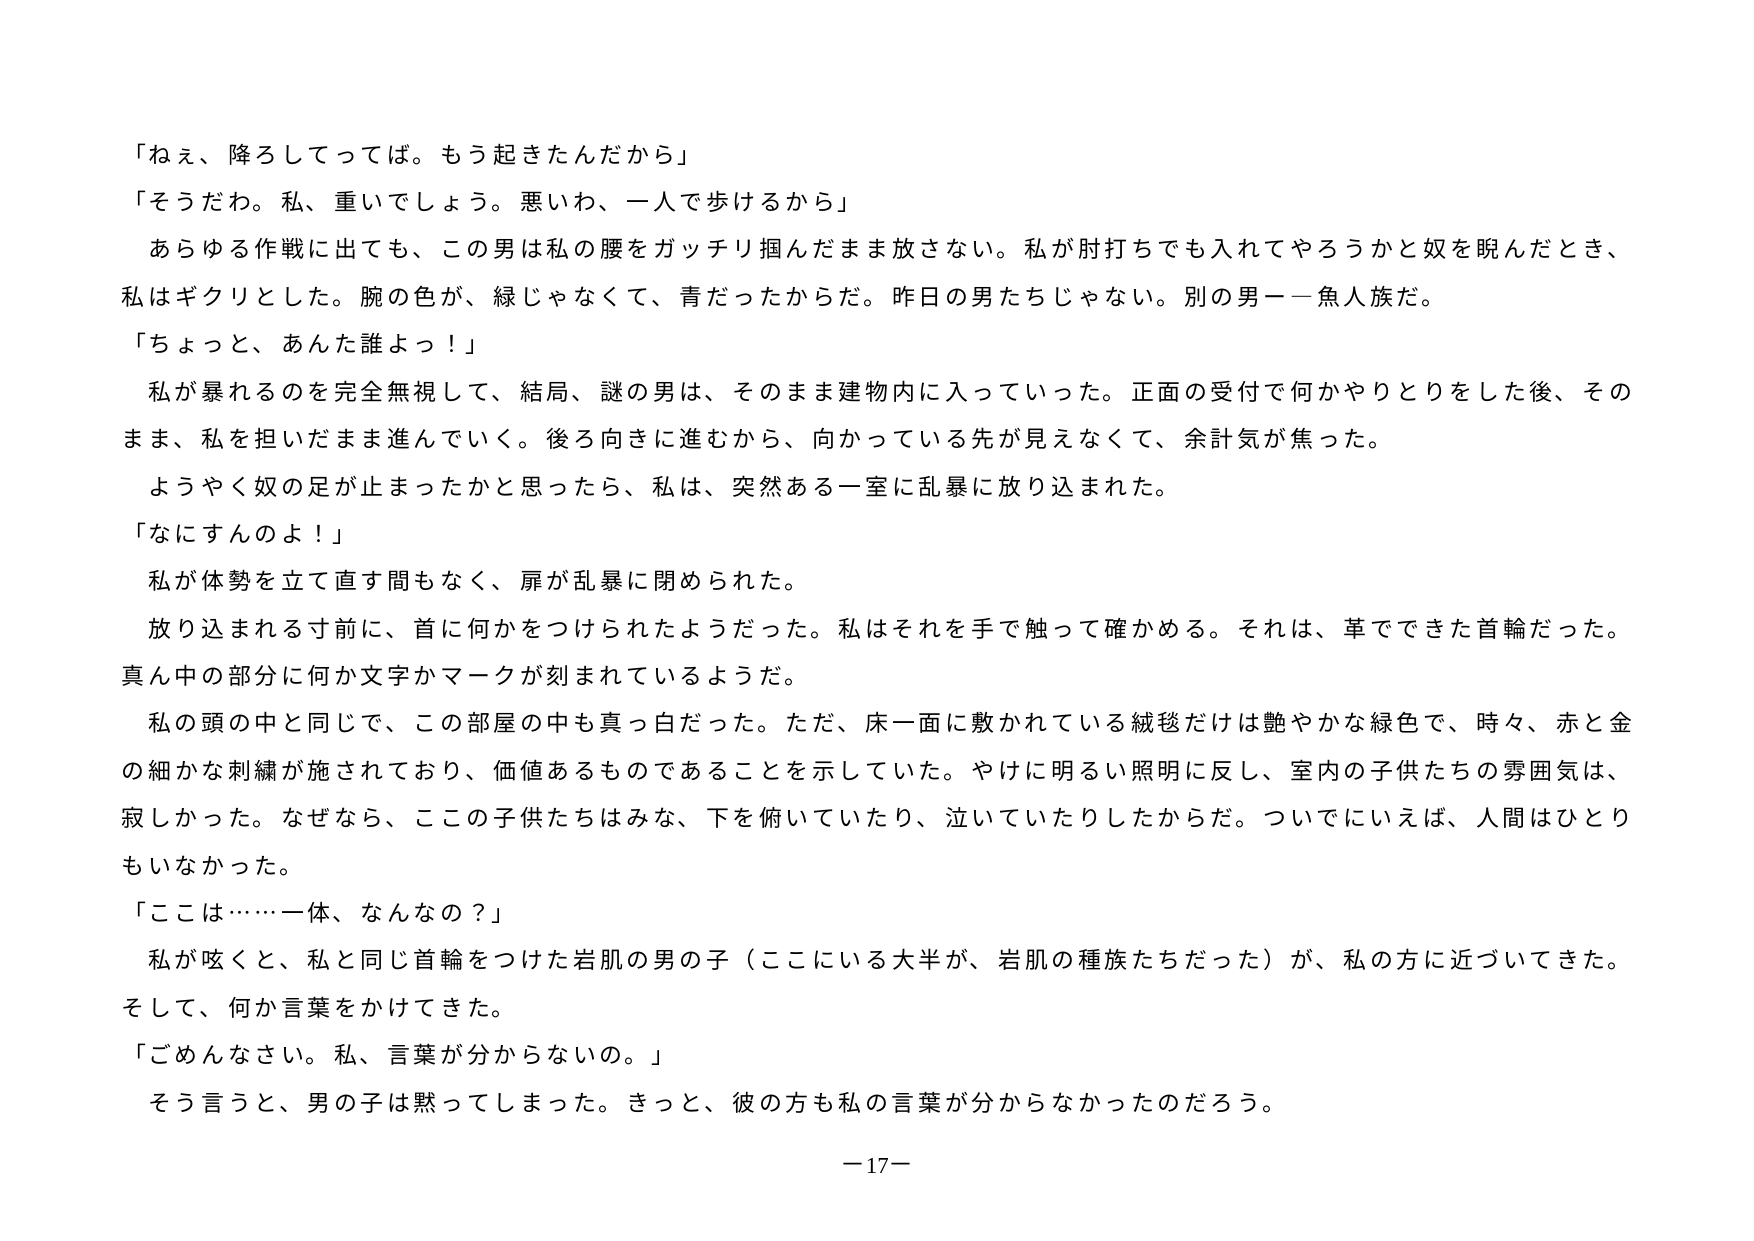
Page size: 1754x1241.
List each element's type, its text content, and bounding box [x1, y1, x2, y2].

text 「そうだわ。私、重いでしょう。悪いわ、一人で歩けるから」 [120, 166, 1634, 214]
text 放り込まれる寸前に、首に何かをつけられたようだった。私はそれを手で触って確かめる。それは、革でできた首輪だった。真ん中の部分に何か文字かマークが刻まれているようだ。 [120, 593, 1634, 688]
text 「ごめんなさい。私、言葉が分からないの。」 [120, 1019, 1634, 1067]
text 私が呟くと、私と同じ首輪をつけた岩肌の男の子（ここにいる大半が、岩肌の種族たちだった）が、私の方に近づいてきた。そして、何か言葉をかけてきた。 [120, 925, 1634, 1019]
text あらゆる作戦に出ても、この男は私の腰をガッチリ掴んだまま放さない。私が肘打ちでも入れてやろうかと奴を睨んだとき、私はギクリとした。腕の色が、緑じゃなくて、青だったからだ。昨日の男たちじゃない。別の男ー―魚人族だ。 [120, 214, 1634, 309]
text 私が体勢を立て直す間もなく、扉が乱暴に閉められた。 [120, 546, 1634, 593]
text 「ねぇ、降ろしてってば。もう起きたんだから」 [120, 119, 1634, 166]
text 「ちょっと、あんた誰よっ！」 [120, 309, 1634, 356]
text 「なにすんのよ！」 [120, 498, 1634, 546]
text そう言うと、男の子は黙ってしまった。きっと、彼の方も私の言葉が分からなかったのだろう。 [120, 1067, 1634, 1114]
text 私が暴れるのを完全無視して、結局、謎の男は、そのまま建物内に入っていった。正面の受付で何かやりとりをした後、そのまま、私を担いだまま進んでいく。後ろ向きに進むから、向かっている先が見えなくて、余計気が焦った。 [120, 356, 1634, 451]
text ようやく奴の足が止まったかと思ったら、私は、突然ある一室に乱暴に放り込まれた。 [120, 451, 1634, 498]
text 「ここは……一体、なんなの？」 [120, 877, 1634, 925]
text 私の頭の中と同じで、この部屋の中も真っ白だった。ただ、床一面に敷かれている絨毯だけは艶やかな緑色で、時々、赤と金の細かな刺繍が施されており、価値あるものであることを示していた。やけに明るい照明に反し、室内の子供たちの雰囲気は、寂しかった。なぜなら、ここの子供たちはみな、下を俯いていたり、泣いていたりしたからだ。ついでにいえば、人間はひとりもいなかった。 [120, 688, 1634, 877]
